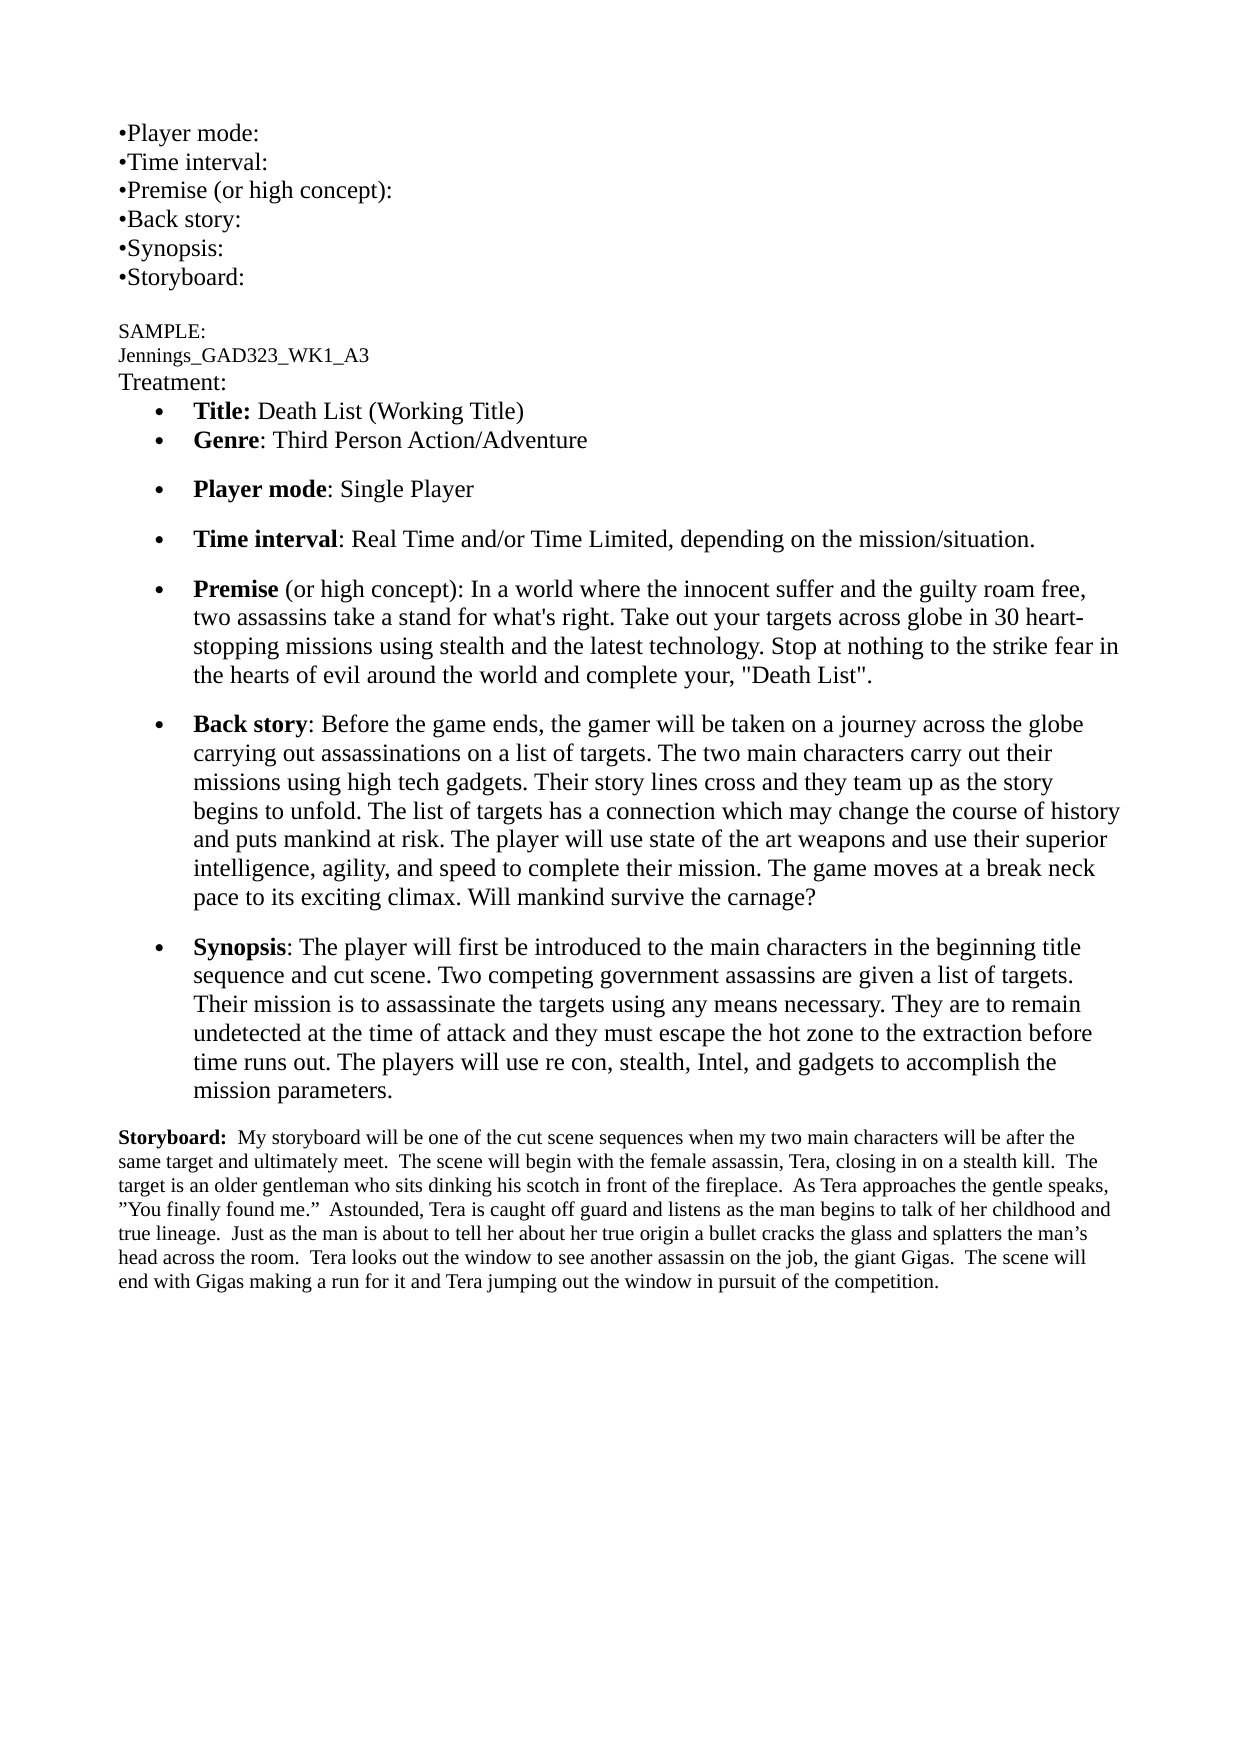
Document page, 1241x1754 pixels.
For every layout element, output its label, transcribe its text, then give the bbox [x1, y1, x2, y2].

text SAMPLE: Jennings_GAD323_WK1_A3 [118, 319, 1122, 367]
list Back story: Before the game ends, the gamer will be taken on a journey across the globe carrying out assassinations on a list of targets. The two main characters carry out their missions using high tech gadgets. Their story lines cross and they team up as the story begins to unfold. The list of targets has a connection which may change the course of history and puts mankind at risk. The player will use state of the art weapons and use their superior intelligence, agility, and speed to complete their mission. The game moves at a break neck pace to its exciting climax. Will mankind survive the carnage? [156, 709, 1122, 911]
text •Player mode: •Time interval: •Premise (or high concept): •Back story: •Synopsis: •Storyboard: [118, 118, 1122, 291]
text Treatment: [118, 367, 1122, 396]
list Genre: Third Person Action/Adventure [156, 425, 1122, 454]
list Premise (or high concept): In a world where the innocent suffer and the guilty roam free, two assassins take a stand for what's right. Take out your targets across globe in 30 heart-stopping missions using stealth and the latest technology. Stop at nothing to the strike fear in the hearts of evil around the world and complete your, "Death List". [156, 574, 1122, 689]
list Title: Death List (Working Title) [156, 396, 1122, 425]
list Player mode: Single Player [156, 474, 1122, 503]
list Synopsis: The player will first be introduced to the main characters in the beginning title sequence and cut scene. Two competing government assassins are given a list of targets. Their mission is to assassinate the targets using any means necessary. They are to remain undetected at the time of attack and they must escape the hot zone to the extraction before time runs out. The players will use re con, stealth, Intel, and gadgets to accomplish the mission parameters. [156, 932, 1122, 1104]
text Storyboard: My storyboard will be one of the cut scene sequences when my two main characters will be after the same target and ultimately meet. The scene will begin with the female assassin, Tera, closing in on a stealth kill. The target is an older gentleman who sits dinking his scotch in front of the fireplace. As Tera approaches the gentle speaks, ”You finally found me.” Astounded, Tera is caught off guard and listens as the man begins to talk of her childhood and true lineage. Just as the man is about to tell her about her true origin a bullet cracks the glass and splatters the man’s head across the room. Tera looks out the window to see another assassin on the job, the giant Gigas. The scene will end with Gigas making a run for it and Tera jumping out the window in pursuit of the competition. [118, 1125, 1122, 1293]
list Time interval: Real Time and/or Time Limited, depending on the mission/situation. [156, 524, 1122, 553]
